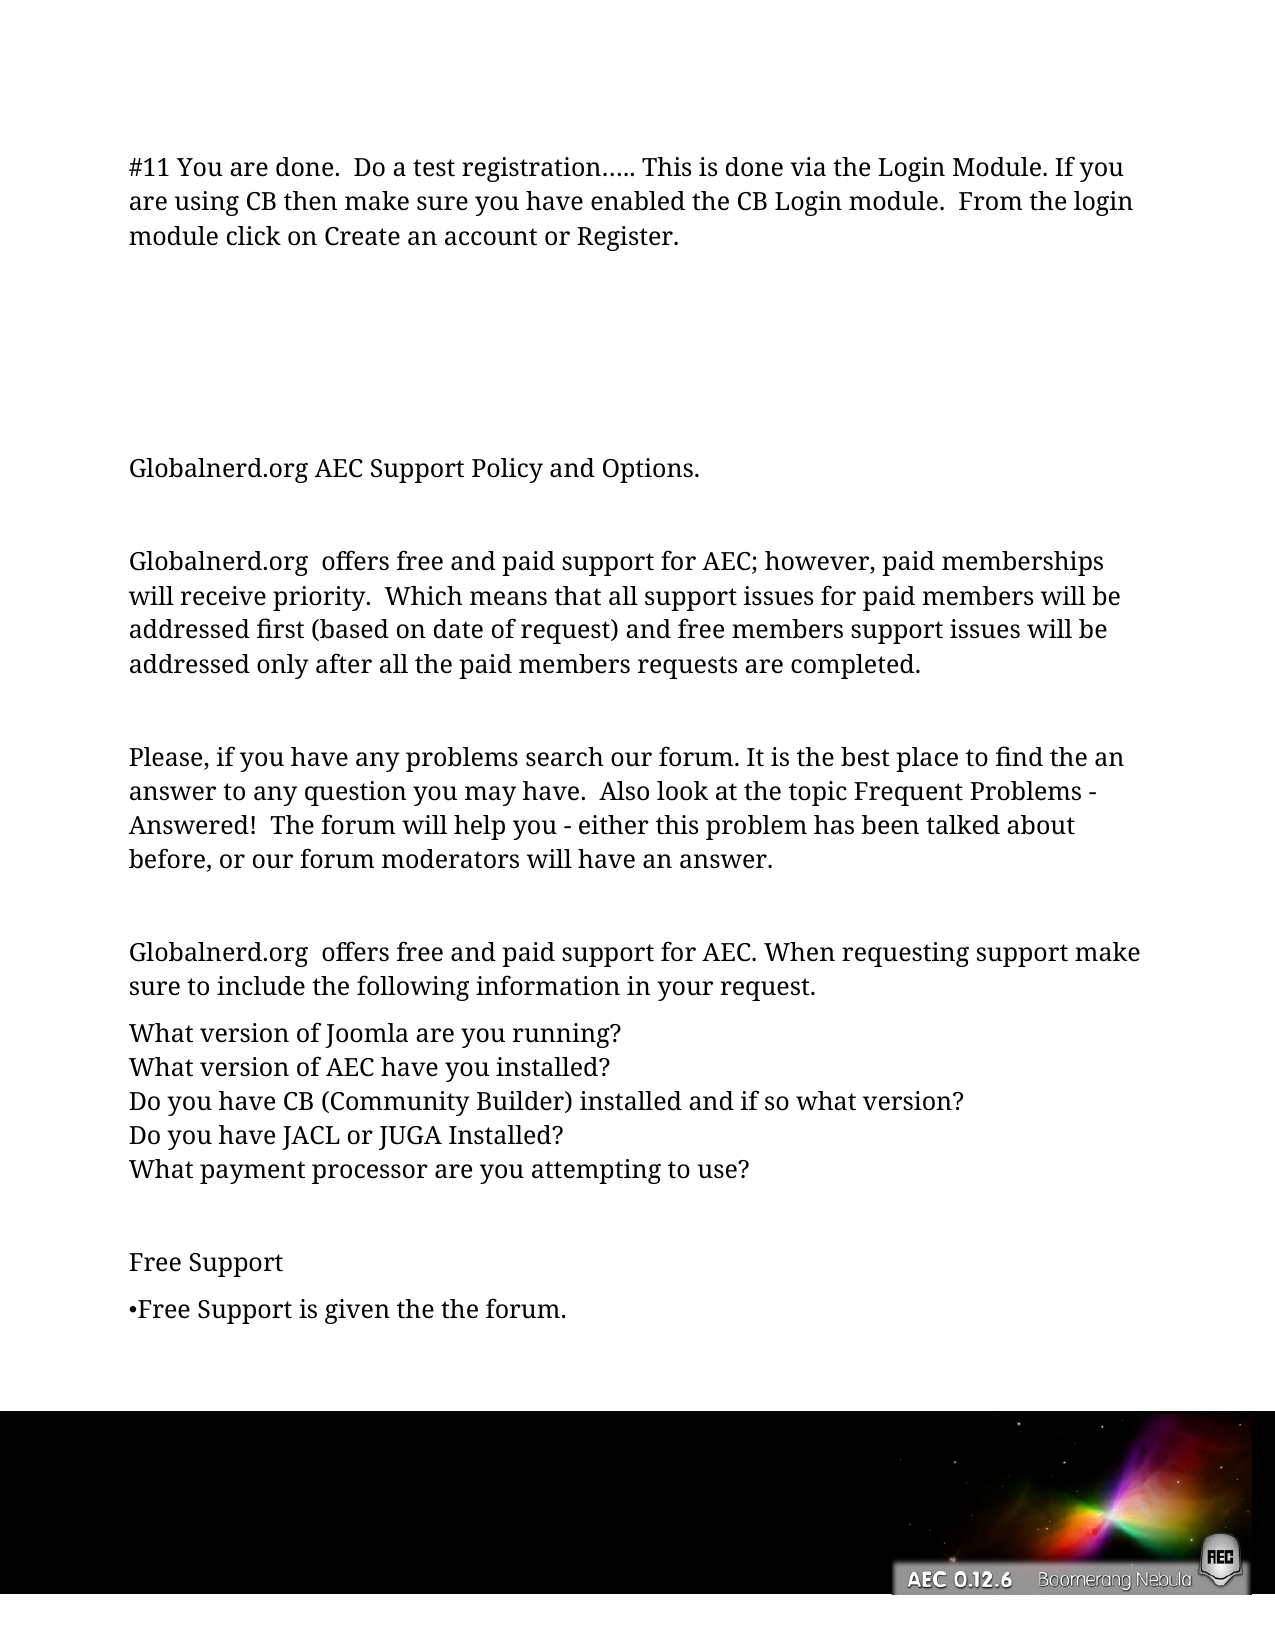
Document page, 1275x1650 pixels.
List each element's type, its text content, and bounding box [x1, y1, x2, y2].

text Globalnerd.org offers free and paid support for AEC; however, paid memberships will receive priority. Which means that all support issues for paid members will be addressed first (based on date of request) and free members support issues will be addressed only after all the paid members requests are completed. [128, 544, 1147, 680]
list Free Support is given the the forum. [128, 1291, 1147, 1325]
picture [891, 1414, 1252, 1595]
text Please, if you have any problems search our forum. It is the best place to find the an answer to any question you may have. Also look at the topic Frequent Problems - Answered! The forum will help you - either this problem has been talked about before, or our forum moderators will have an answer. [128, 739, 1147, 876]
text #11 You are done. Do a test registration….. This is done via the Login Module. If you are using CB then make sure you have enabled the CB Login module. From the login module click on Create an account or Register. [128, 150, 1147, 252]
text Globalnerd.org offers free and paid support for AEC. When requesting support make sure to include the following information in your request. [128, 935, 1147, 1003]
text Globalnerd.org AEC Support Policy and Options. [128, 451, 1147, 485]
text Free Support [128, 1245, 1147, 1279]
text What version of Joomla are you running? What version of AEC have you installed? Do you have CB (Community Builder) installed and if so what version? Do you have JACL or JUGA Installed? What payment processor are you attempting to use? [128, 1015, 1147, 1186]
